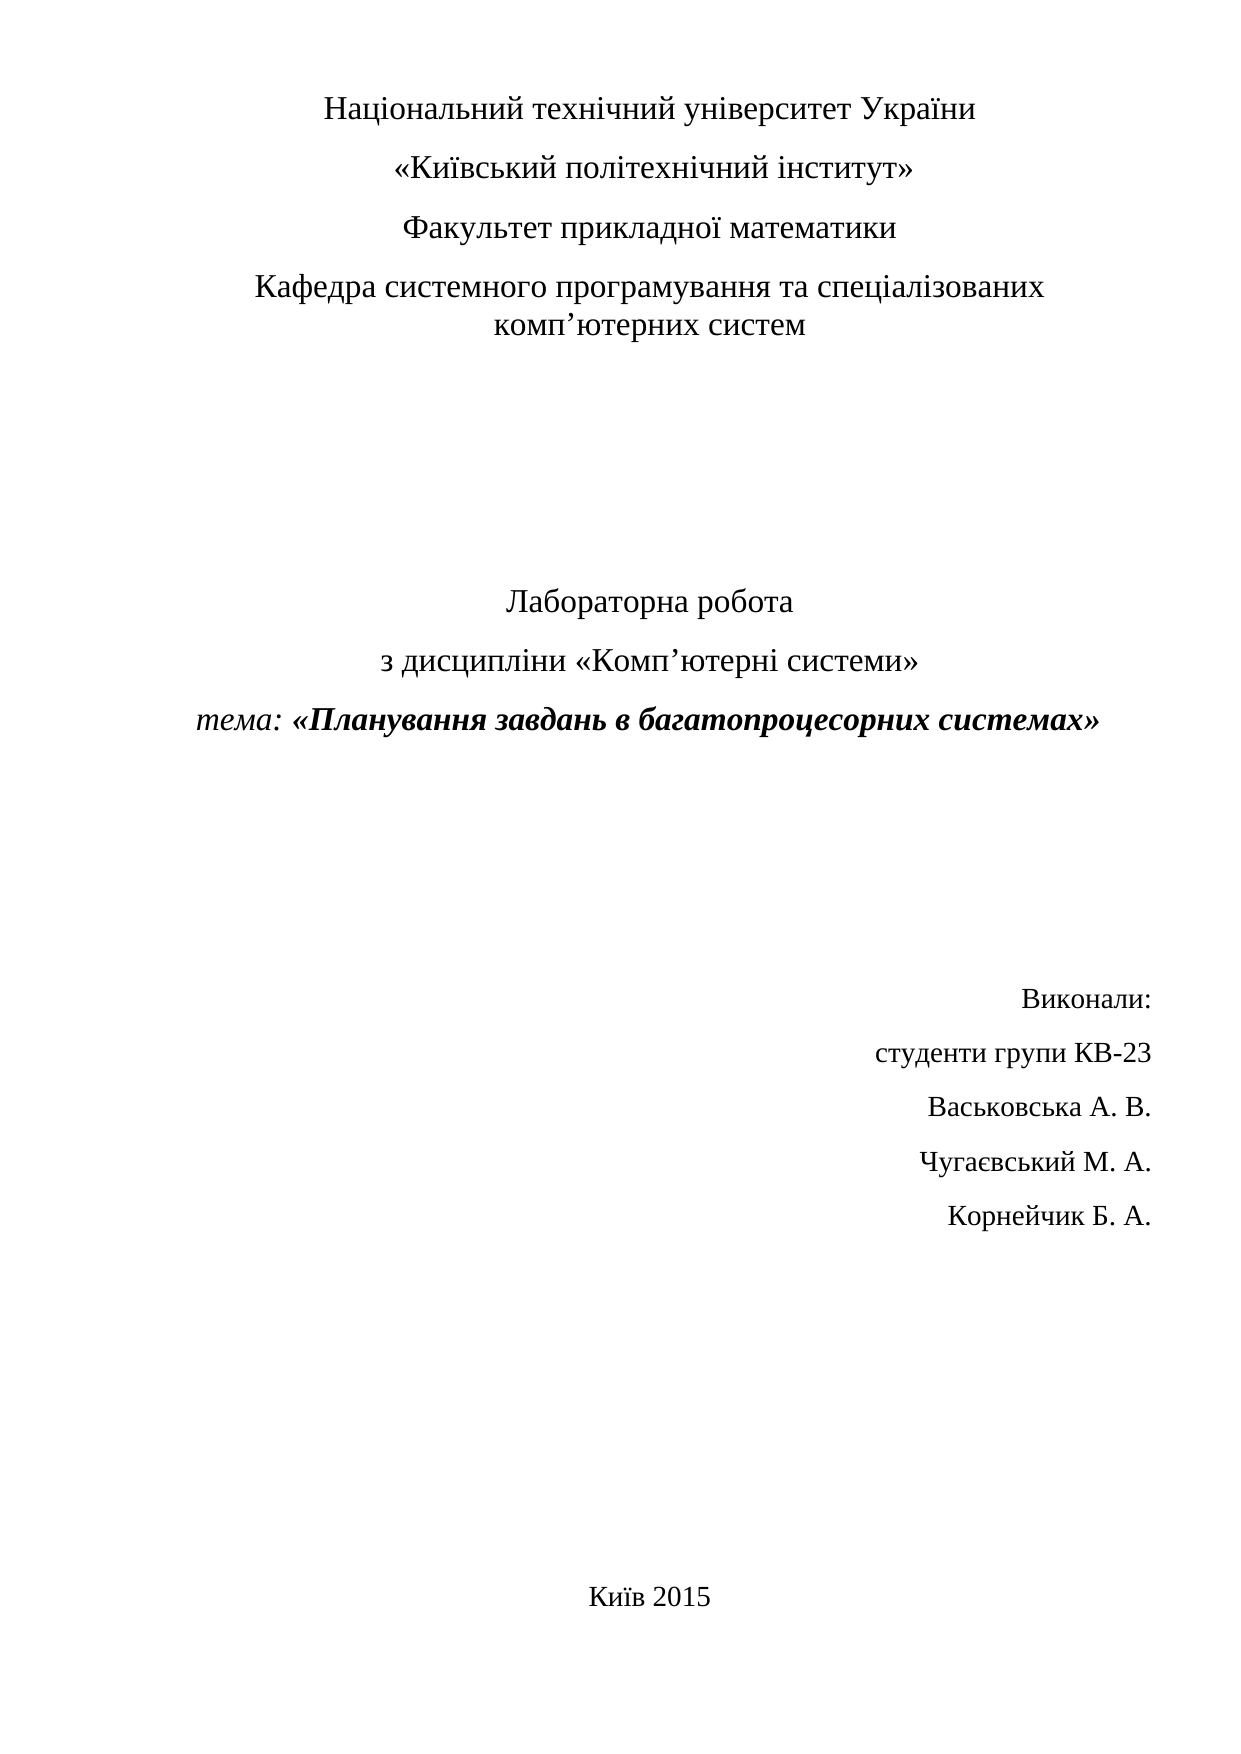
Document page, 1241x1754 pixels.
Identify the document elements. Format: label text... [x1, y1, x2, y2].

text Факультет прикладної математики [148, 207, 1152, 245]
text cтуденти групи КВ-23 [148, 1035, 1152, 1069]
text Корнейчик Б. А. [148, 1198, 1152, 1232]
text Кафедра системного програмування та спеціалізованих комп’ютерних систем [148, 266, 1152, 343]
text з дисципліни «Комп’ютерні системи» [148, 640, 1152, 678]
text Лабораторна робота [148, 581, 1152, 619]
text Васьковська А. В. [148, 1089, 1152, 1123]
text Київ 2015 [148, 1579, 1152, 1612]
text «Київський політехнічний інститут» [148, 148, 1152, 186]
text Виконали: [148, 981, 1152, 1014]
text Чугаєвський М. А. [148, 1144, 1152, 1177]
text Національний технічний університет України [148, 88, 1152, 127]
text тема: «Планування завдань в багатопроцесорних системах» [148, 699, 1152, 738]
